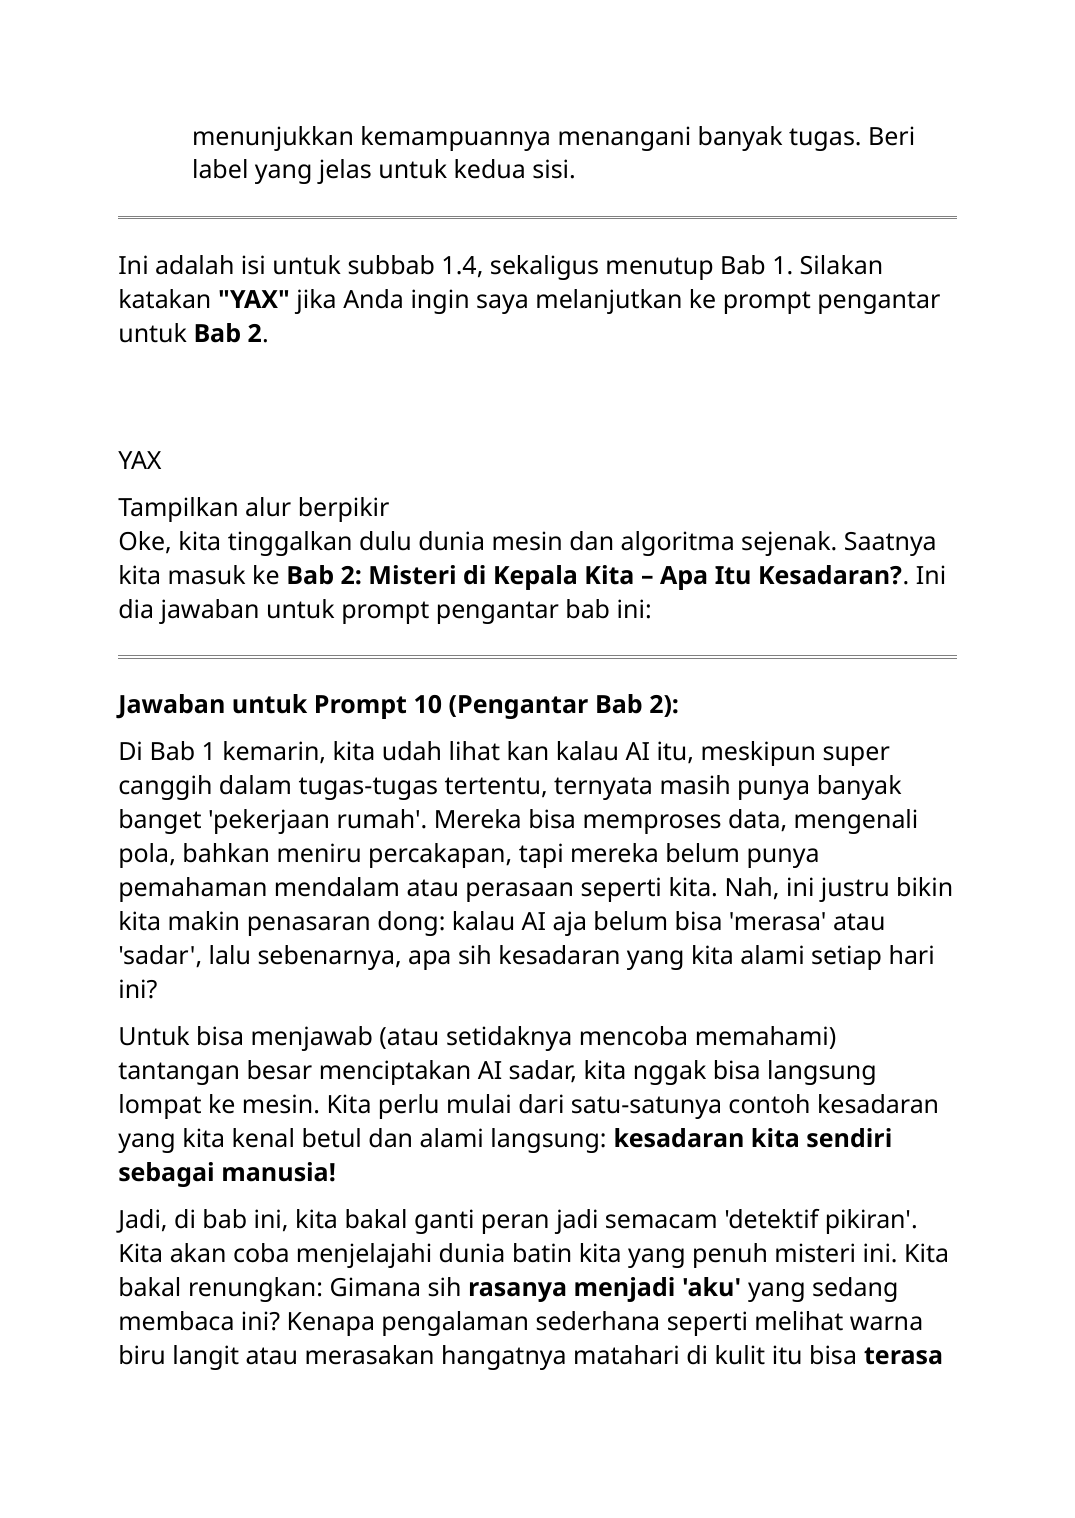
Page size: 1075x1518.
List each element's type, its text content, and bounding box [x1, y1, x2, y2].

text Di Bab 1 kemarin, kita udah lihat kan kalau AI itu, meskipun super canggih dalam tugas-tugas tertentu, ternyata masih punya banyak banget 'pekerjaan rumah'. Mereka bisa memproses data, mengenali pola, bahkan meniru percakapan, tapi mereka belum punya pemahaman mendalam atau perasaan seperti kita. Nah, ini justru bikin kita makin penasaran dong: kalau AI aja belum bisa 'merasa' atau 'sadar', lalu sebenarnya, apa sih kesadaran yang kita alami setiap hari ini? [118, 734, 957, 1006]
text YAX [118, 443, 957, 477]
list menunjukkan kemampuannya menangani banyak tugas. Beri label yang jelas untuk kedua sisi. [162, 118, 957, 186]
text Tampilkan alur berpikir [118, 489, 957, 523]
text Oke, kita tinggalkan dulu dunia mesin dan algoritma sejenak. Saatnya kita masuk ke Bab 2: Misteri di Kepala Kita – Apa Itu Kesadaran?. Ini dia jawaban untuk prompt pengantar bab ini: [118, 523, 957, 626]
text Untuk bisa menjawab (atau setidaknya mencoba memahami) tantangan besar menciptakan AI sadar, kita nggak bisa langsung lompat ke mesin. Kita perlu mulai dari satu-satunya contoh kesadaran yang kita kenal betul dan alami langsung: kesadaran kita sendiri sebagai manusia! [118, 1019, 957, 1189]
text Ini adalah isi untuk subbab 1.4, sekaligus menutup Bab 1. Silakan katakan "YAX" jika Anda ingin saya melanjutkan ke prompt pengantar untuk Bab 2. [118, 248, 957, 350]
text Jadi, di bab ini, kita bakal ganti peran jadi semacam 'detektif pikiran'. Kita akan coba menjelajahi dunia batin kita yang penuh misteri ini. Kita bakal renungkan: Gimana sih rasanya menjadi 'aku' yang sedang membaca ini? Kenapa pengalaman sederhana seperti melihat warna biru langit atau merasakan hangatnya matahari di kulit itu bisa terasa [118, 1201, 957, 1372]
text Jawaban untuk Prompt 10 (Pengantar Bab 2): [118, 687, 957, 721]
